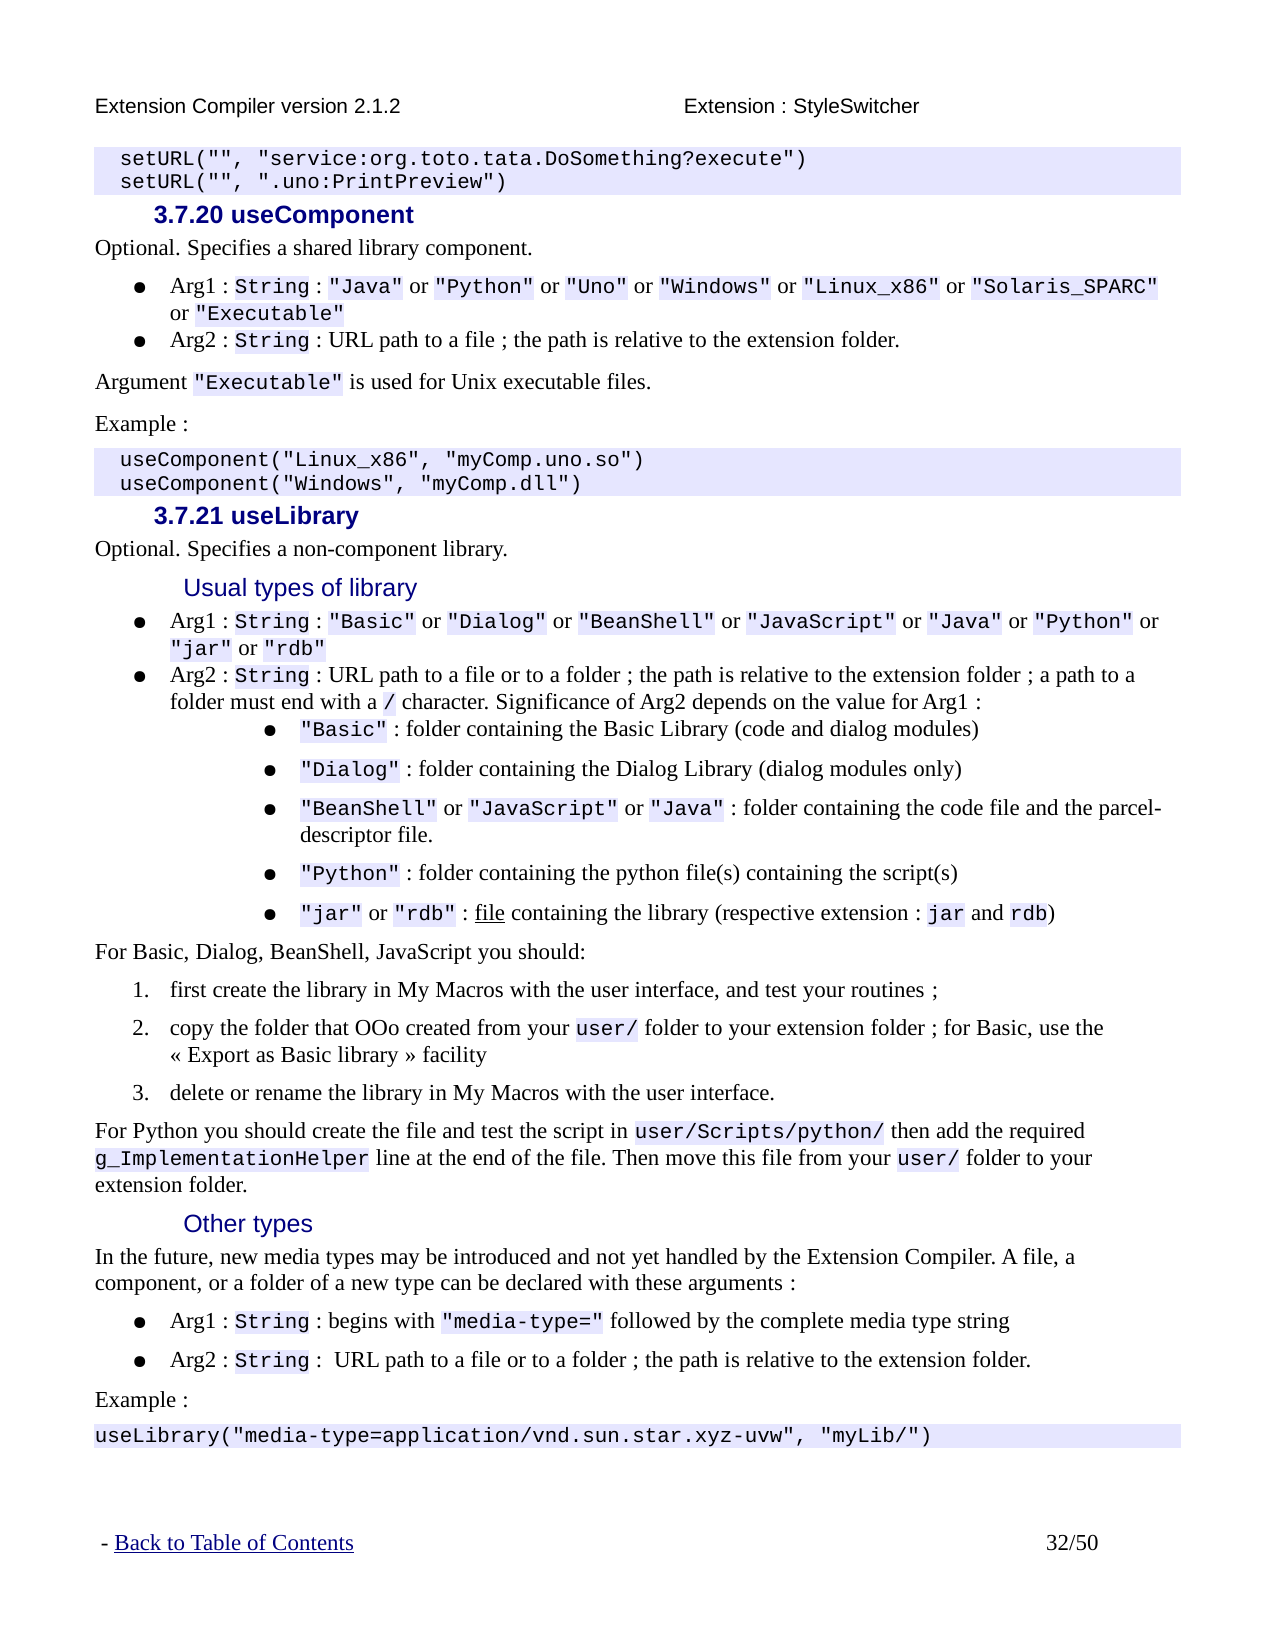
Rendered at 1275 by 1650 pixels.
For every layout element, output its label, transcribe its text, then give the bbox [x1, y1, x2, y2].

list Arg2 : String : URL path to a file ; the path is relative to the extension folder. [132, 327, 1181, 354]
text For Basic, Dialog, BeanShell, JavaScript you should: [94, 939, 1181, 964]
text Argument "Executable" is used for Unix executable files. [94, 369, 1181, 396]
text In the future, new media types may be introduced and not yet handled by the Extension Compiler. A file, a component, or a folder of a new type can be declared with these arguments : [94, 1244, 1181, 1295]
subtitle Usual types of library [183, 574, 1181, 602]
list Arg1 : String : "Java" or "Python" or "Uno" or "Windows" or "Linux_x86" or "Solaris_SPARC" or "Executable" [132, 273, 1181, 327]
subtitle useLibrary [153, 502, 1181, 530]
list "Basic" : folder containing the Basic Library (code and dialog modules) [262, 716, 1181, 743]
text useComponent("Windows", "myComp.dll") [94, 472, 1181, 496]
list "Dialog" : folder containing the Dialog Library (dialog modules only) [262, 756, 1181, 783]
text Example : [94, 410, 1181, 436]
subtitle useComponent [153, 201, 1181, 229]
list Arg1 : String : begins with "media-type=" followed by the complete media type string [132, 1308, 1181, 1334]
list Arg2 : String : URL path to a file or to a folder ; the path is relative to the extension folder ; a path to a folder must end with a / character. Significance of Arg2 depends on the value for Arg1 : [132, 662, 1181, 716]
list delete or rename the library in My Macros with the user interface. [132, 1080, 1181, 1106]
list "jar" or "rdb" : file containing the library (respective extension : jar and rdb) [262, 899, 1181, 927]
text useComponent("Linux_x86", "myComp.uno.so") [94, 448, 1181, 472]
text Example : [94, 1387, 1181, 1412]
text Optional. Specifies a shared library component. [94, 235, 1181, 261]
text For Python you should create the file and test the script in user/Scripts/python/ then add the required g_ImplementationHelper line at the end of the file. Then move this file from your user/ folder to your extension folder. [94, 1118, 1181, 1198]
subtitle Other types [183, 1210, 1181, 1238]
list first create the library in My Macros with the user interface, and test your routines ; [132, 977, 1181, 1003]
list Arg2 : String : URL path to a file or to a folder ; the path is relative to the extension folder. [132, 1347, 1181, 1374]
list "Python" : folder containing the python file(s) containing the script(s) [262, 860, 1181, 887]
list "BeanShell" or "JavaScript" or "Java" : folder containing the code file and the parcel-descriptor file. [262, 795, 1181, 848]
list copy the folder that OOo created from your user/ folder to your extension folder ; for Basic, use the « Export as Basic library » facility [132, 1015, 1181, 1068]
text setURL("", ".uno:PrintPreview") [94, 171, 1181, 195]
list Arg1 : String : "Basic" or "Dialog" or "BeanShell" or "JavaScript" or "Java" or "Python" or "jar" or "rdb" [132, 608, 1181, 662]
text Optional. Specifies a non-component library. [94, 536, 1181, 562]
text setURL("", "service:org.toto.tata.DoSomething?execute") [94, 147, 1181, 171]
text useLibrary("media-type=application/vnd.sun.star.xyz-uvw", "myLib/") [94, 1424, 1181, 1448]
